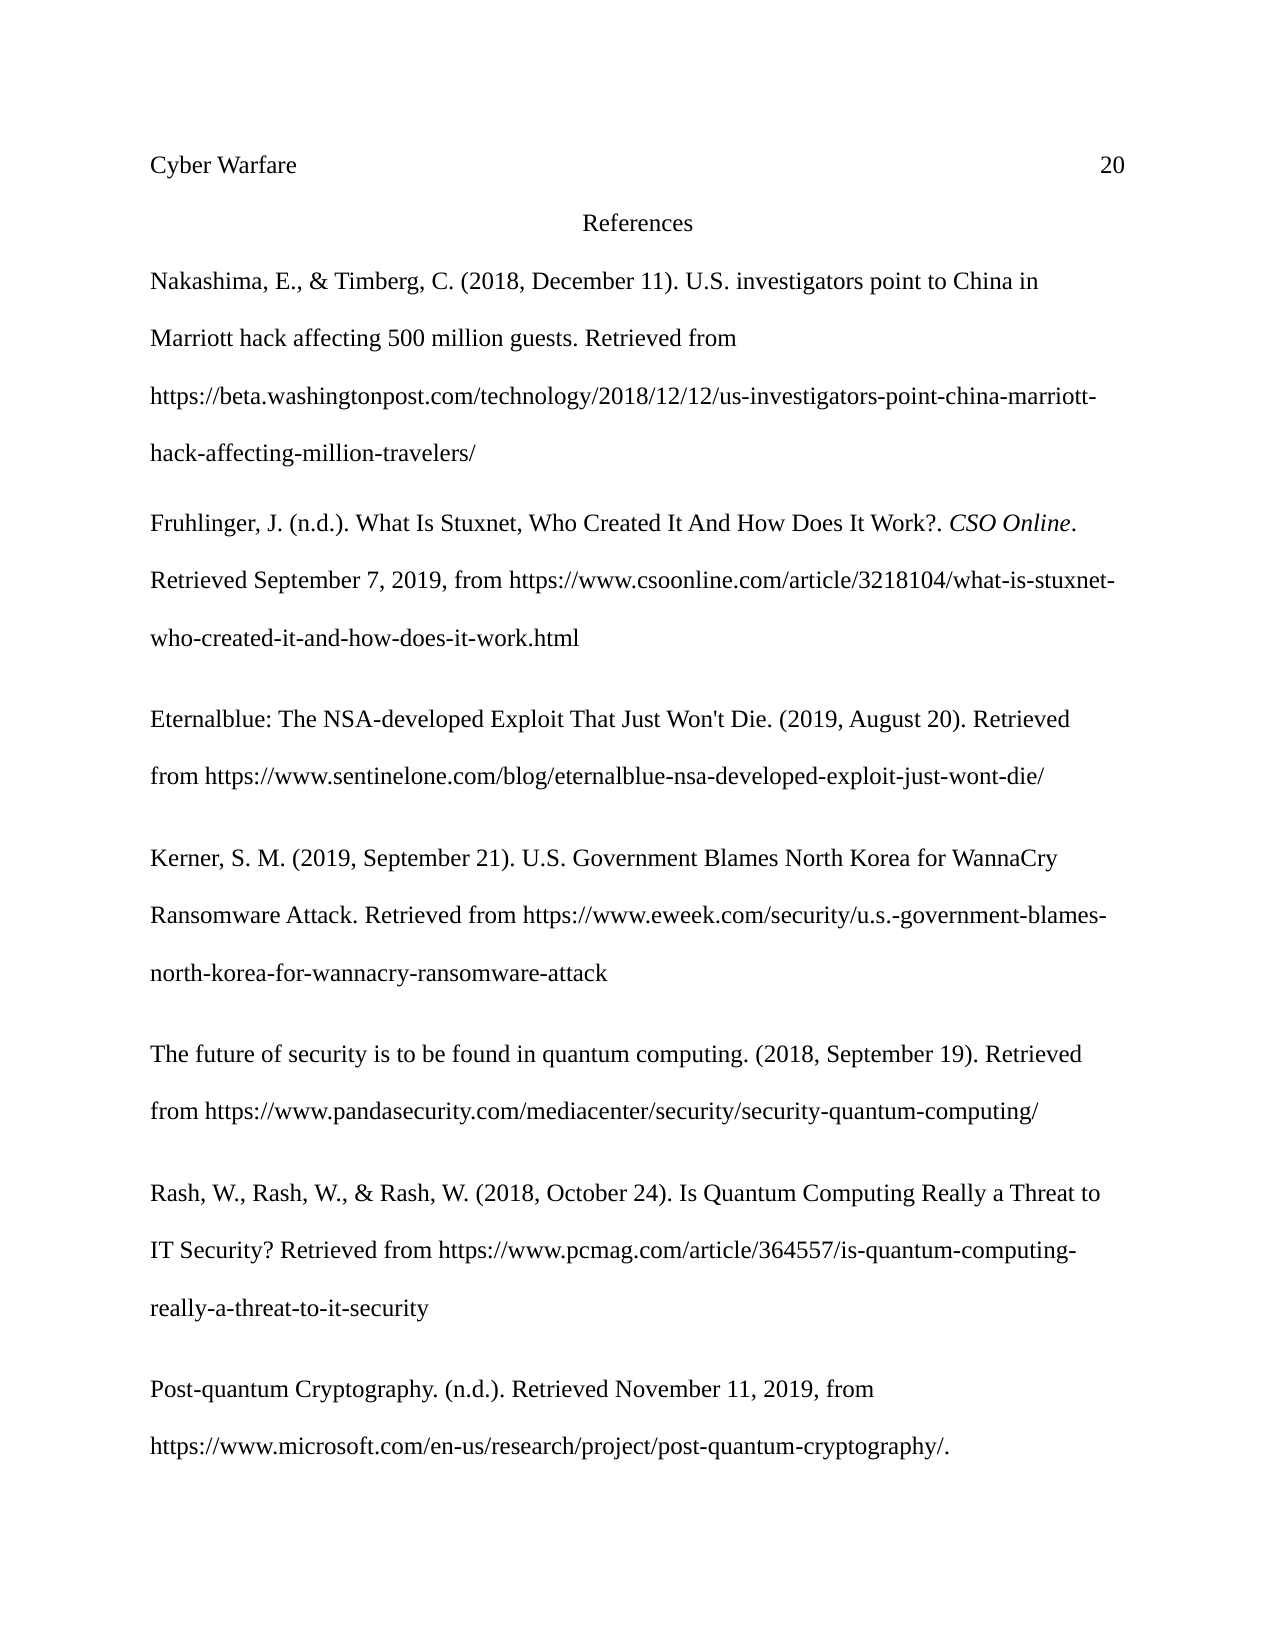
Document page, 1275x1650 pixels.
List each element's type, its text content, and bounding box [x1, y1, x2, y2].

text Kerner, S. M. (2019, September 21). U.S. Government Blames North Korea for WannaCry Ransomware Attack. Retrieved from https://www.eweek.com/security/u.s.-government-blames-north-korea-for-wannacry-ransomware-attack [150, 843, 1125, 986]
text References [150, 208, 1125, 237]
text Eternalblue: The NSA-developed Exploit That Just Won't Die. (2019, August 20). Retrieved from https://www.sentinelone.com/blog/eternalblue-nsa-developed-exploit-just-wont-die/ [150, 704, 1125, 790]
text The future of security is to be found in quantum computing. (2018, September 19). Retrieved from https://www.pandasecurity.com/mediacenter/security/security-quantum-computing/ [150, 1039, 1125, 1125]
text Rash, W., Rash, W., & Rash, W. (2018, October 24). Is Quantum Computing Really a Threat to IT Security? Retrieved from https://www.pcmag.com/article/364557/is-quantum-computing-really-a-threat-to-it-security [150, 1178, 1125, 1321]
text Fruhlinger, J. (n.d.). What Is Stuxnet, Who Created It And How Does It Work?. CSO Online. Retrieved September 7, 2019, from https://www.csoonline.com/article/3218104/what-is-stuxnet-who-created-it-and-how-does-it-work.html [150, 508, 1125, 651]
text Post-quantum Cryptography. (n.d.). Retrieved November 11, 2019, from https://www.microsoft.com/en-us/research/project/post-quantum-cryptography/. [150, 1374, 1125, 1460]
text Nakashima, E., & Timberg, C. (2018, December 11). U.S. investigators point to China in Marriott hack affecting 500 million guests. Retrieved from https://beta.washingtonpost.com/technology/2018/12/12/us-investigators-point-china-marriott-hack-affecting-million-travelers/ [150, 266, 1125, 467]
